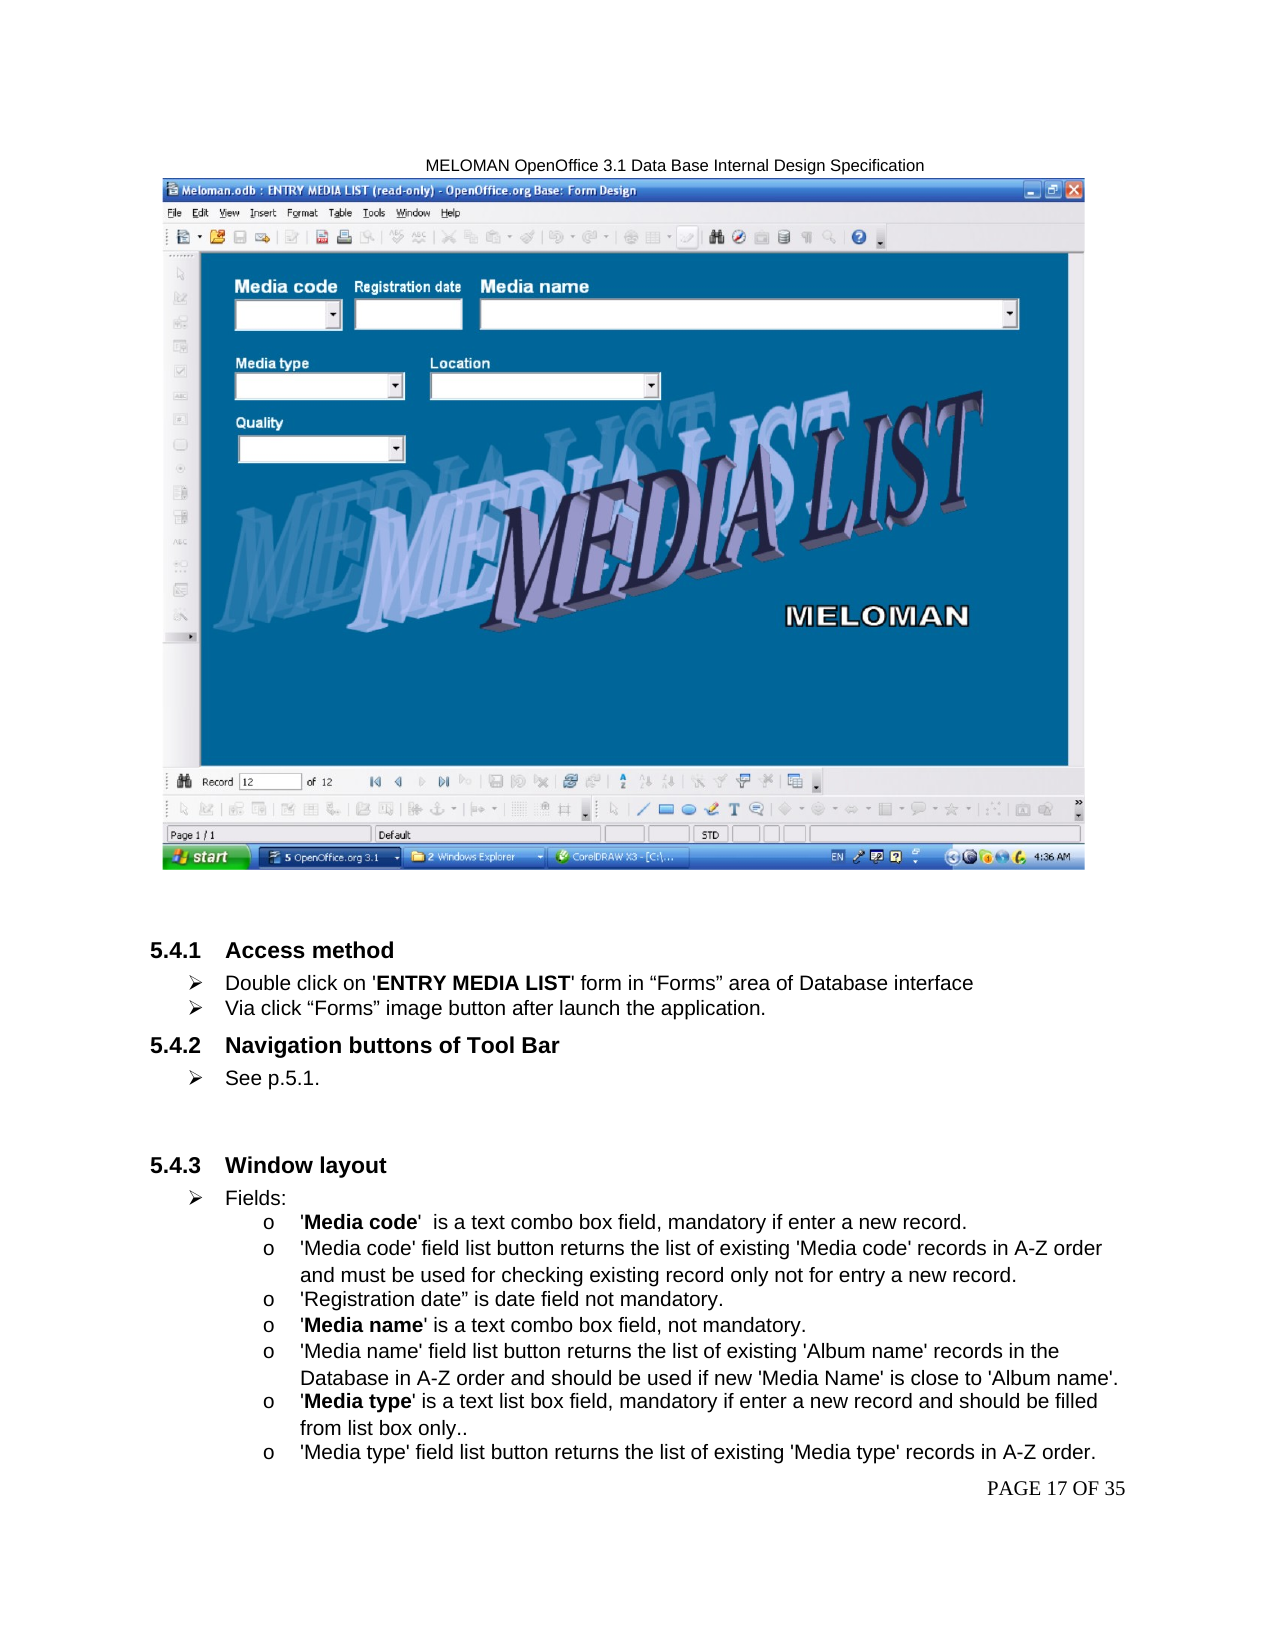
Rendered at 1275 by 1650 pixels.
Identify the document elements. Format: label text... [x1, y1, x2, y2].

subtitle Window layout [150, 1152, 1125, 1179]
list 'Media name' field list button returns the list of existing 'Album name' records in the Database in A-Z order and should be used if new 'Media Name' is close to 'Album name'. [262, 1338, 1125, 1389]
list 'Media code' field list button returns the list of existing 'Media code' records in A-Z order and must be used for checking existing record only not for entry a new record. [262, 1236, 1125, 1287]
list 'Media type' field list button returns the list of existing 'Media type' records in A-Z order. [262, 1440, 1125, 1466]
list Fields: [187, 1185, 1125, 1210]
list 'Media code' is a text combo box field, mandatory if enter a new record. [262, 1210, 1125, 1236]
list See p.5.1. [187, 1065, 1125, 1090]
list Via click “Forms” image button after launch the application. [187, 995, 1125, 1020]
list 'Media type' is a text list box field, mandatory if enter a new record and should be filled from list box only.. [262, 1389, 1125, 1440]
subtitle Navigation buttons of Tool Bar [150, 1032, 1125, 1059]
picture [162, 178, 1085, 870]
subtitle Access method [150, 937, 1125, 964]
list 'Registration date” is date field not mandatory. [262, 1287, 1125, 1313]
list Double click on 'ENTRY MEDIA LIST' form in “Forms” area of Database interface [187, 970, 1125, 995]
list 'Media name' is a text combo box field, not mandatory. [262, 1313, 1125, 1338]
